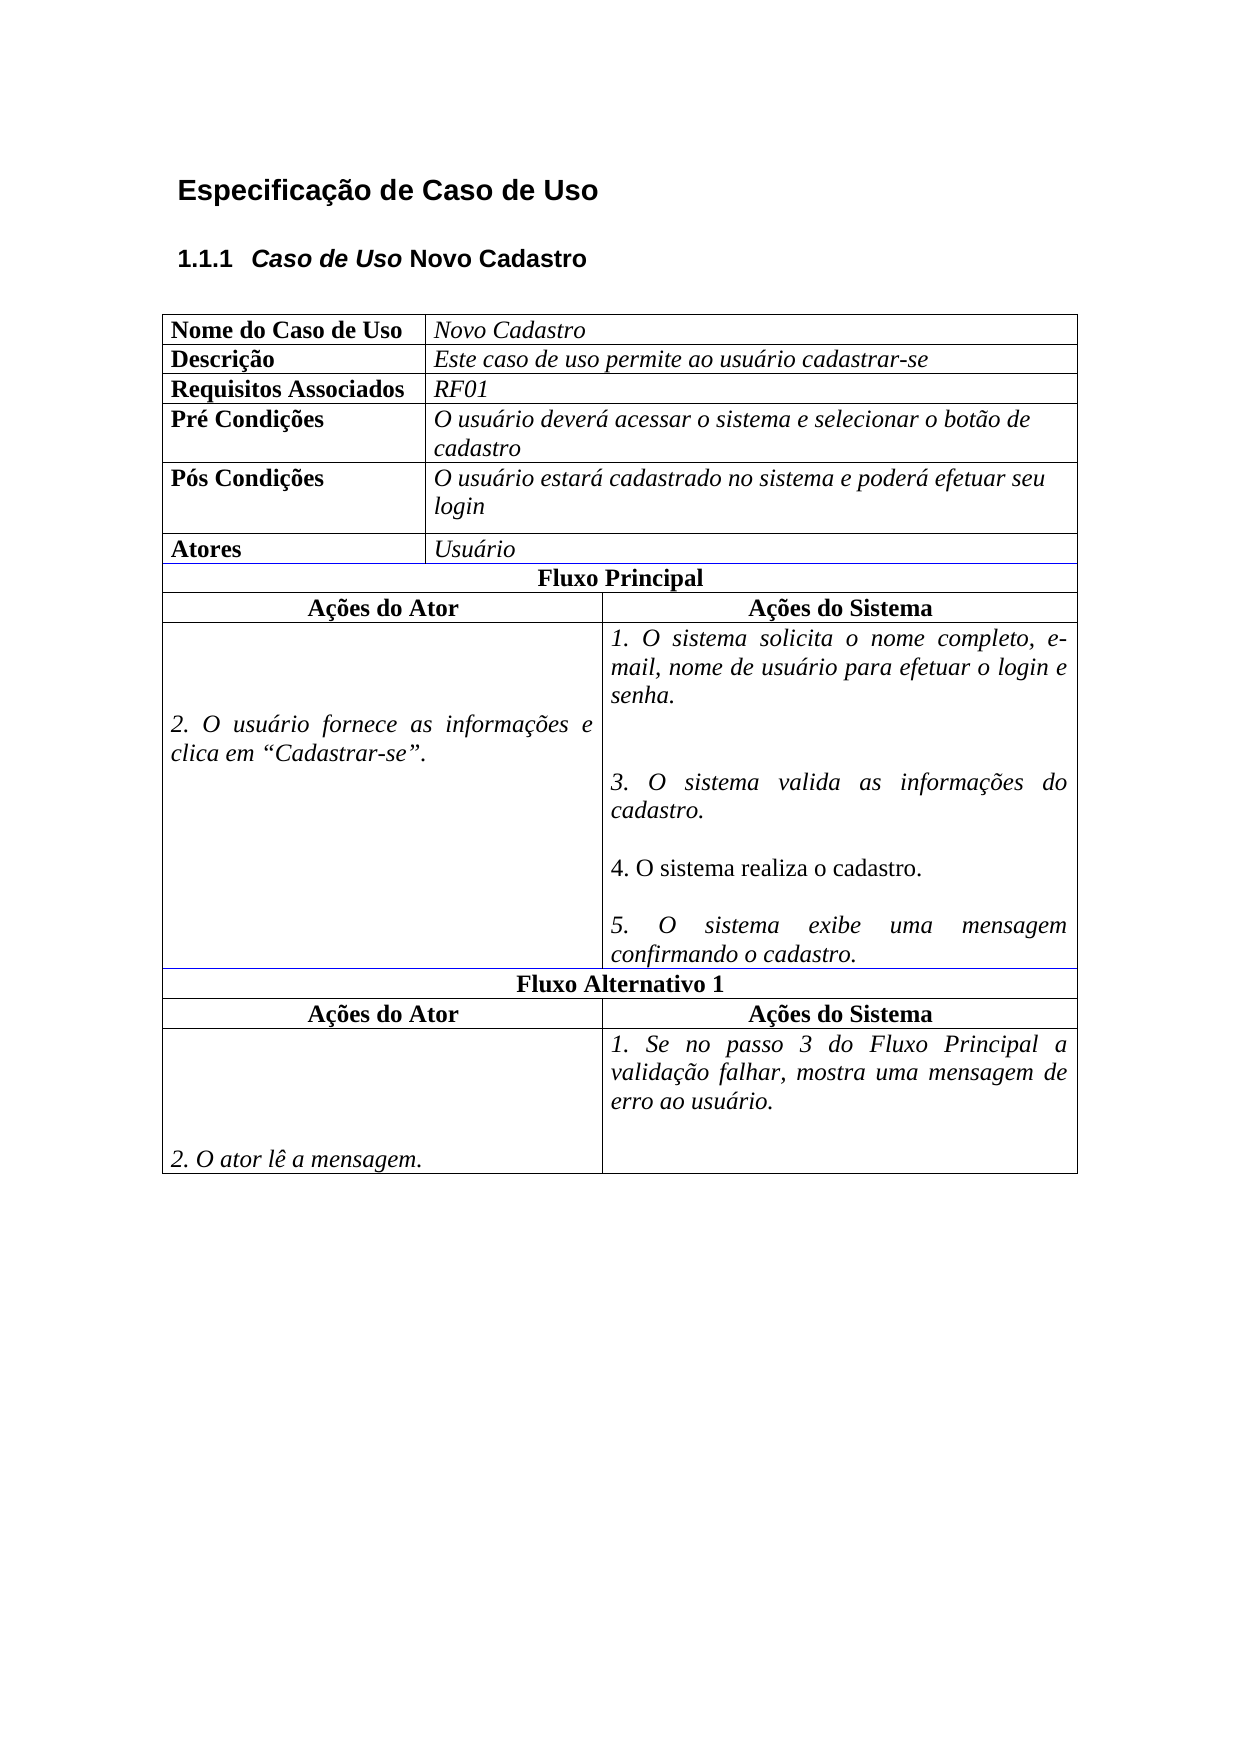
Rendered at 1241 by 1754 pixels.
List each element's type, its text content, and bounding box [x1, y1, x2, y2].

table_cell Requisitos Associados [163, 374, 425, 403]
table_cell Pré Condições [163, 404, 425, 462]
table_cell Fluxo Alternativo 1 [163, 969, 1077, 998]
table_cell Ações do Sistema [603, 999, 1077, 1028]
table_cell O usuário deverá acessar o sistema e selecionar o botão de cadastro [426, 404, 1077, 462]
table_header Nome do Caso de Uso [163, 315, 425, 343]
table_cell Ações do Sistema [603, 593, 1077, 622]
subtitle Especificação de Caso de Uso [177, 173, 1063, 206]
table_header Novo Cadastro [426, 315, 1077, 343]
table_cell Ações do Ator [163, 593, 602, 622]
table_cell Atores [163, 534, 425, 562]
table_cell Usuário [426, 534, 1077, 562]
table_cell Fluxo Principal [163, 564, 1077, 592]
table_cell Este caso de uso permite ao usuário cadastrar-se [426, 345, 1077, 373]
table_cell Ações do Ator [163, 999, 602, 1028]
table_cell RF01 [426, 374, 1077, 403]
subtitle Caso de Uso Novo Cadastro [177, 244, 1063, 272]
table_cell O usuário estará cadastrado no sistema e poderá efetuar seu login [426, 463, 1077, 533]
table_cell Descrição [163, 345, 425, 373]
table_cell 2. O ator lê a mensagem. [163, 1029, 602, 1172]
table_cell 1. O sistema solicita o nome completo, e-mail, nome de usuário para efetuar o login e senha. 3. O sistema valida as informações do cadastro. 4. O sistema realiza o cadastro. 5. O sistema exibe uma mensagem confirmando o cadastro. [603, 623, 1077, 968]
table_cell 2. O usuário fornece as informações e clica em “Cadastrar-se”. [163, 623, 602, 968]
table_cell Pós Condições [163, 463, 425, 533]
table_cell 1. Se no passo 3 do Fluxo Principal a validação falhar, mostra uma mensagem de erro ao usuário. [603, 1029, 1077, 1172]
